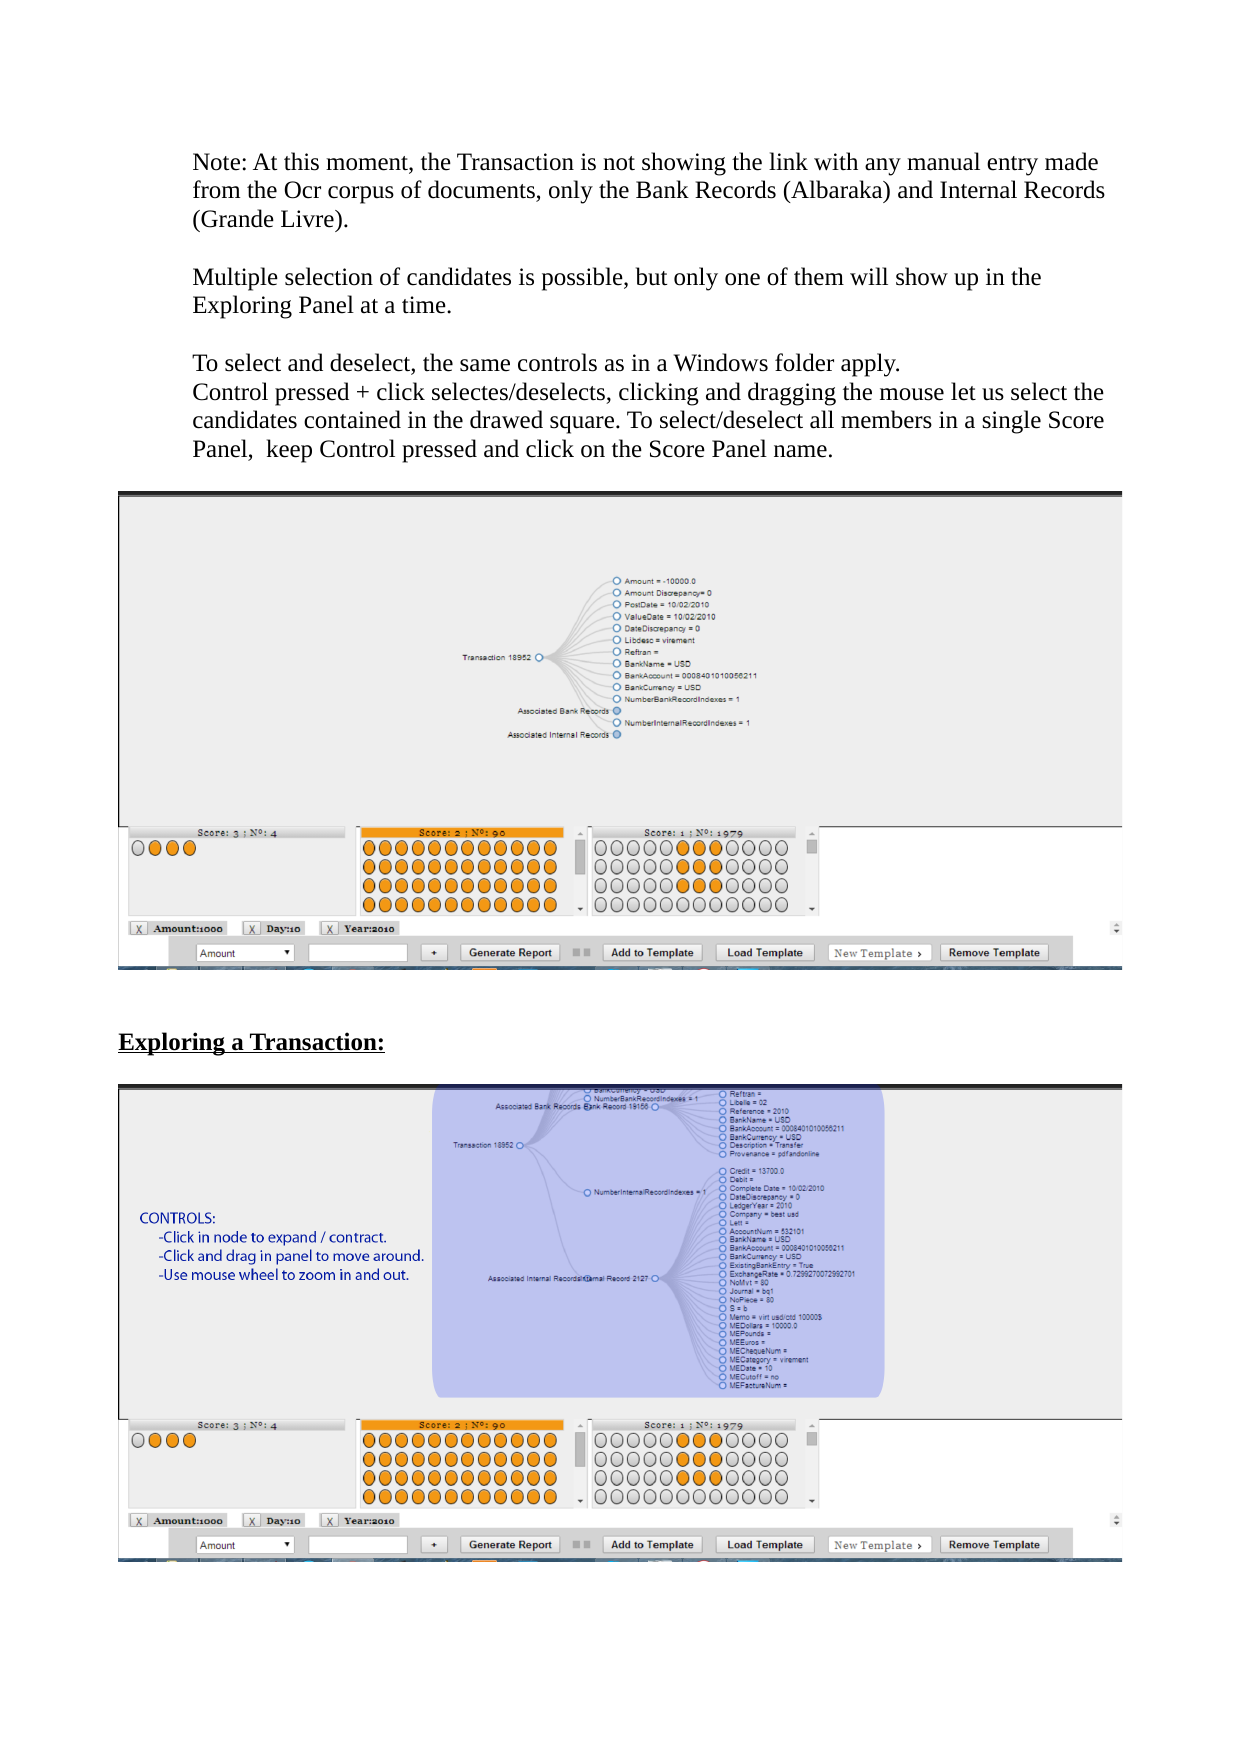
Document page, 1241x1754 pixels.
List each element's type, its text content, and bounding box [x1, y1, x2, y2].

text To select and deselect, the same controls as in a Windows folder apply. [118, 348, 1122, 377]
text Multiple selection of candidates is possible, but only one of them will show up in the Exploring Panel at a time. [118, 262, 1122, 319]
text Control pressed + click selectes/deselects, clicking and dragging the mouse let us select the candidates contained in the drawed square. To select/deselect all members in a single Score Panel, keep Control pressed and click on the Score Panel name. [118, 377, 1122, 463]
picture [118, 1084, 1123, 1562]
picture [118, 491, 1123, 970]
text Exploring a Transaction: [118, 1027, 1122, 1055]
text Note: At this moment, the Transaction is not showing the link with any manual entry made from the Ocr corpus of documents, only the Bank Records (Albaraka) and Internal Records (Grande Livre). [118, 147, 1122, 233]
